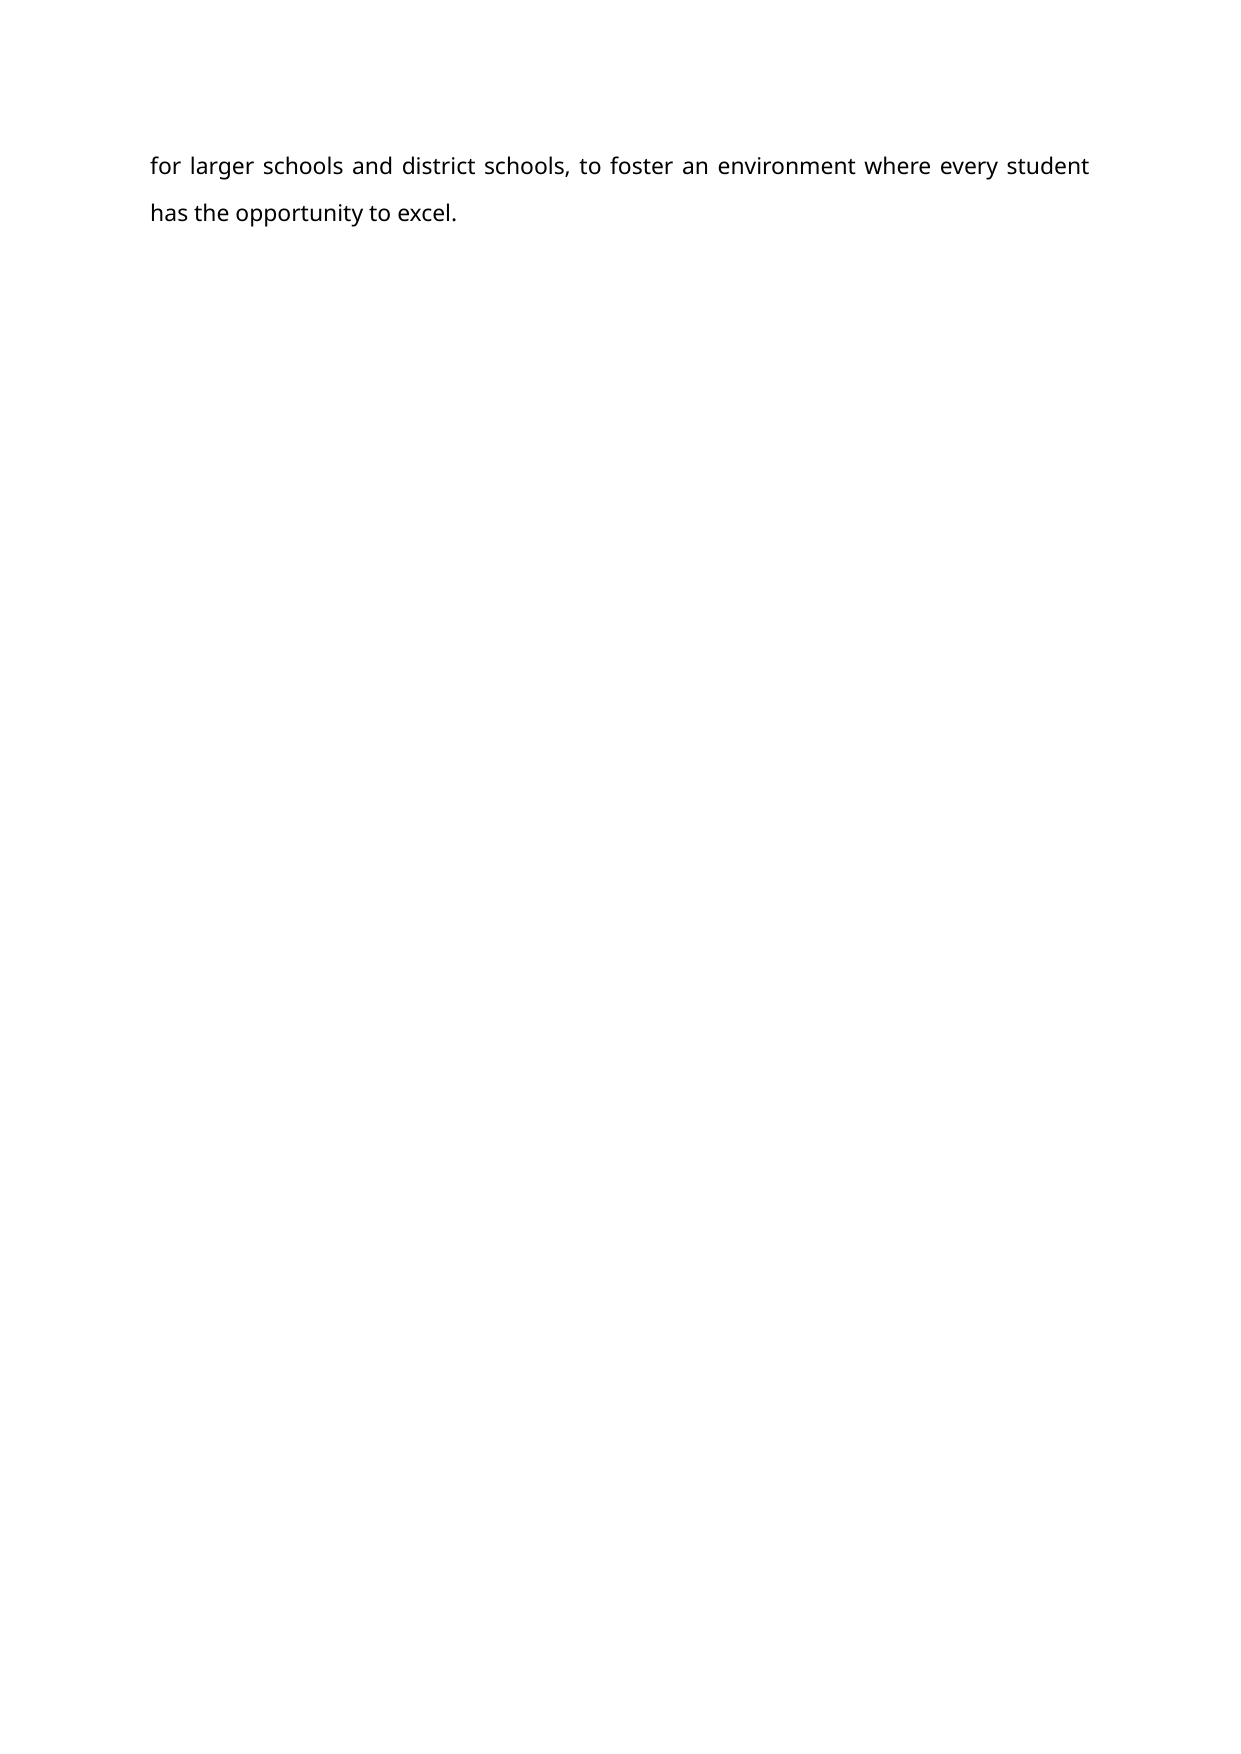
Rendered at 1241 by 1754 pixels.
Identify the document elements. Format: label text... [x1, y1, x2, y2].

text for larger schools and district schools, to foster an environment where every student has the opportunity to excel. [150, 150, 1090, 228]
